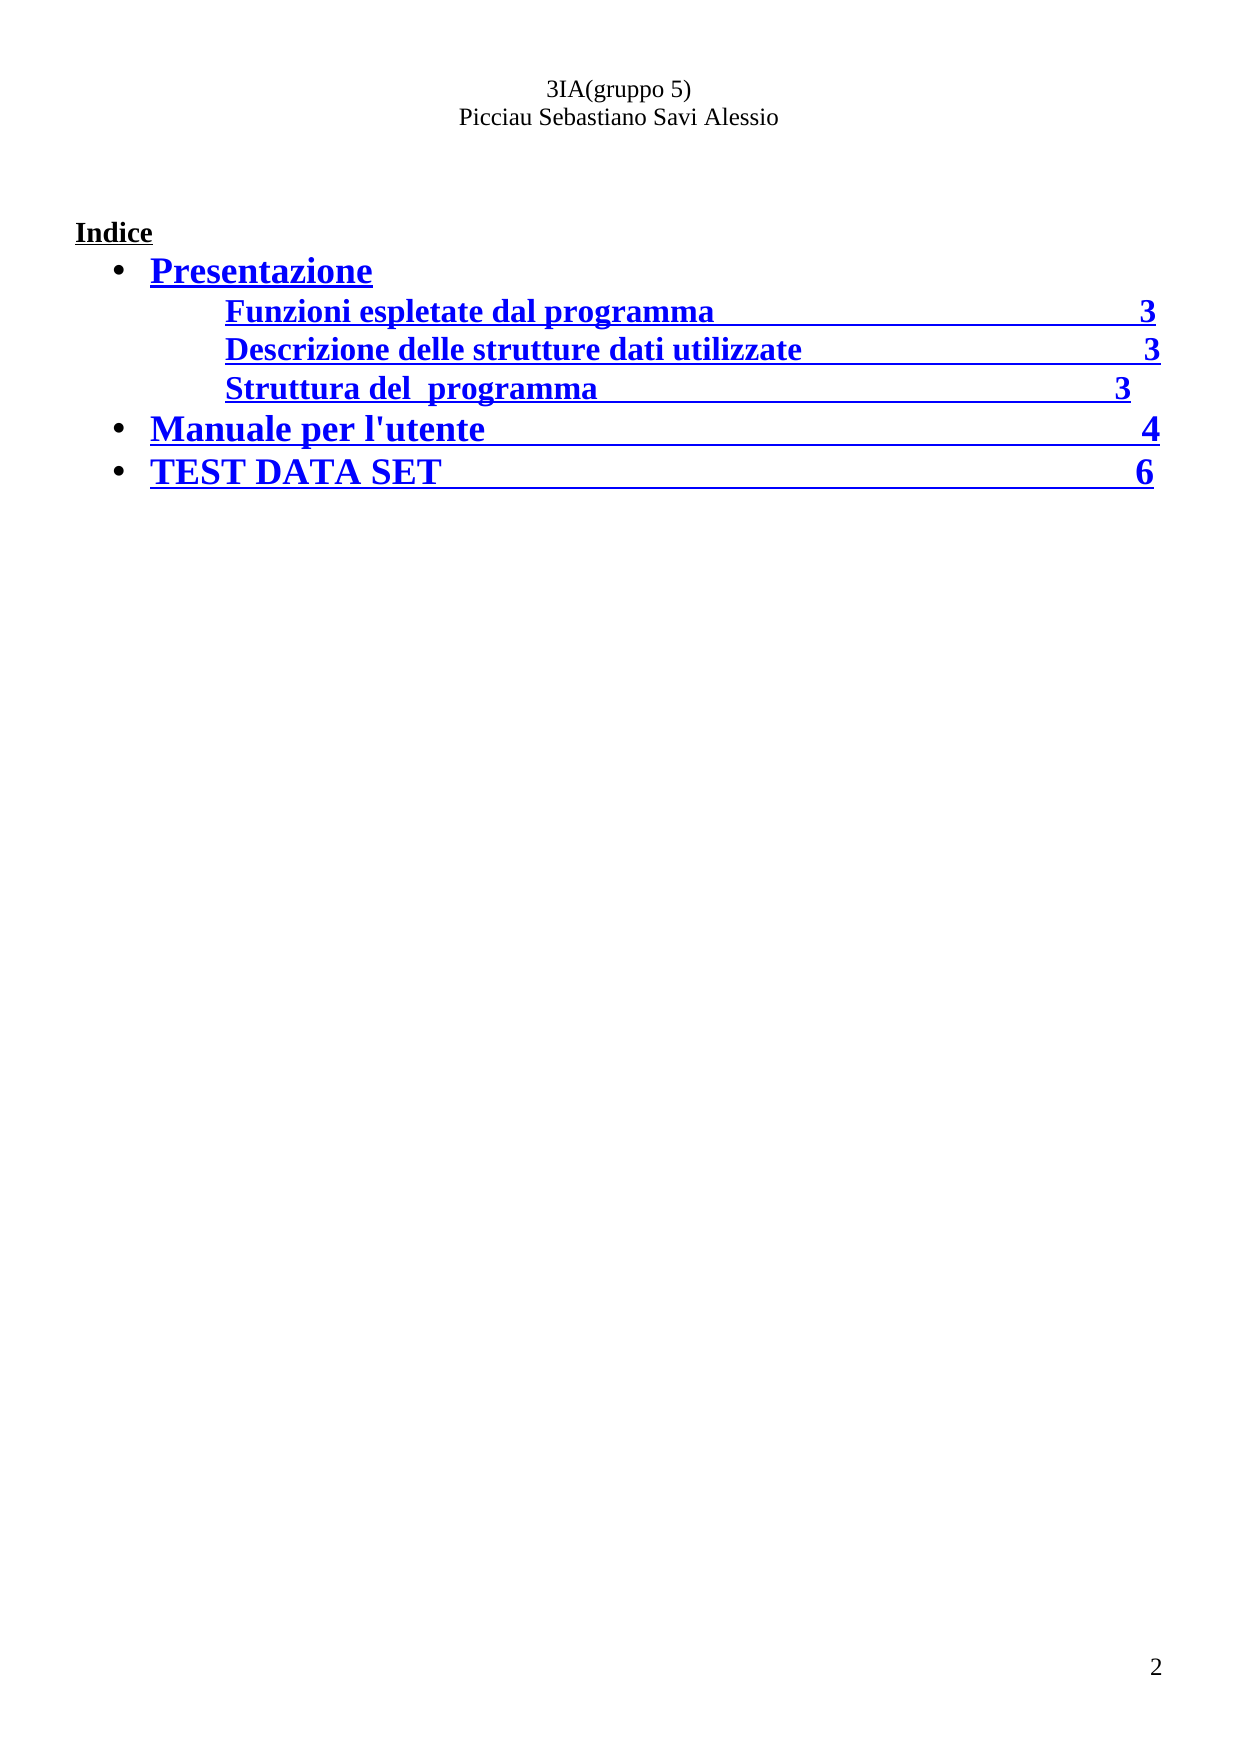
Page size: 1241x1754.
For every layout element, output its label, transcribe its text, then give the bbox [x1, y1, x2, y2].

text Struttura del programma 3 [75, 368, 1162, 406]
text Funzioni espletate dal programma 3 [75, 291, 1162, 330]
text Indice [75, 215, 1162, 248]
list Presentazione [112, 248, 1162, 291]
list TEST DATA SET 6 [112, 449, 1162, 493]
text Descrizione delle strutture dati utilizzate 3 [75, 330, 1162, 368]
list Manuale per l'utente 4 [112, 406, 1162, 449]
